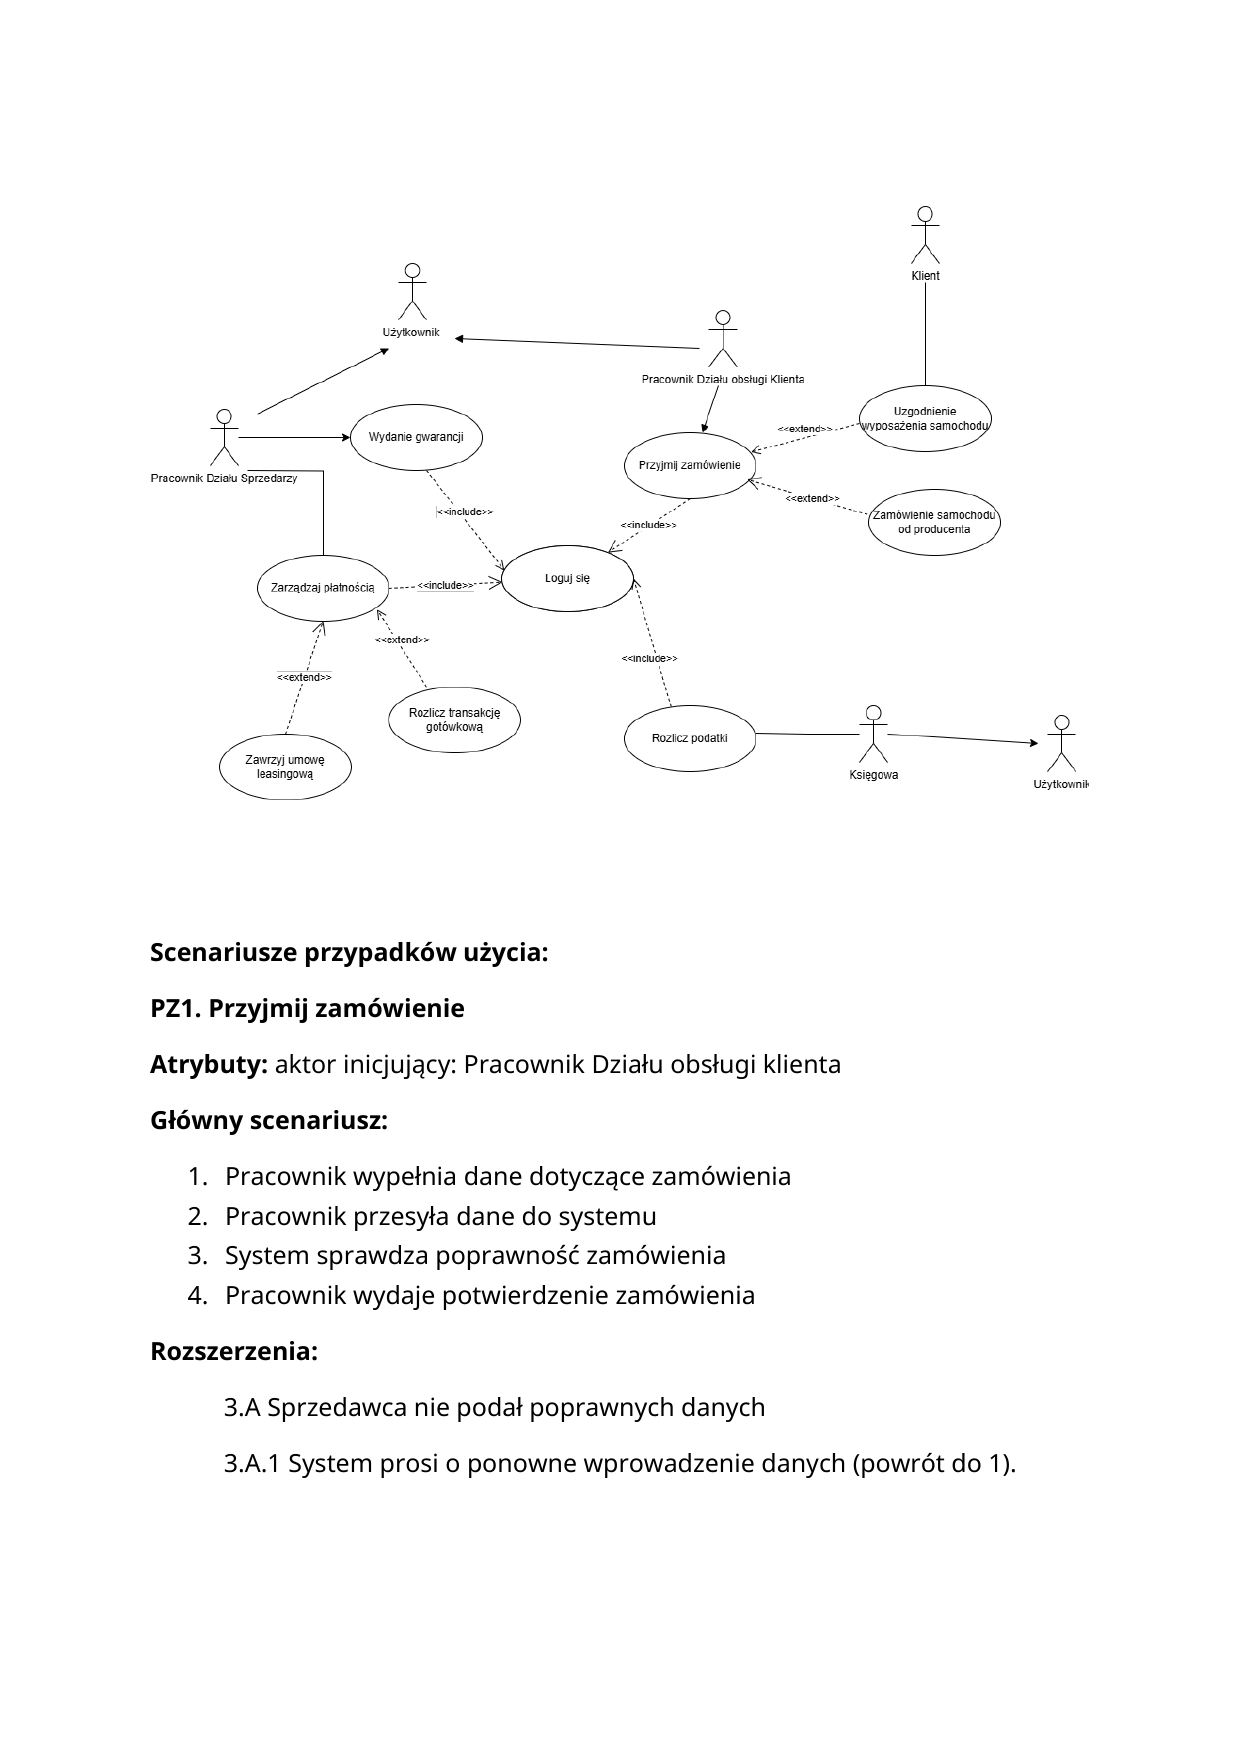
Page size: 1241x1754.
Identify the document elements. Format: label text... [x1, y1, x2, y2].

text Scenariusze przypadków użycia: [150, 934, 1090, 968]
text 3.A.1 System prosi o ponowne wprowadzenie danych (powrót do 1). [150, 1446, 1090, 1480]
text PZ1. Przyjmij zamówienie [150, 990, 1090, 1024]
list System sprawdza poprawność zamówienia [187, 1238, 1090, 1272]
list Pracownik przesyła dane do systemu [187, 1198, 1090, 1232]
text Główny scenariusz: [150, 1103, 1090, 1137]
list Pracownik wypełnia dane dotyczące zamówienia [187, 1159, 1090, 1193]
text 3.A Sprzedawca nie podał poprawnych danych [150, 1389, 1090, 1424]
text Atrybuty: aktor inicjujący: Pracownik Działu obsługi klienta [150, 1047, 1090, 1081]
text Rozszerzenia: [150, 1333, 1090, 1367]
list Pracownik wydaje potwierdzenie zamówienia [187, 1277, 1090, 1311]
